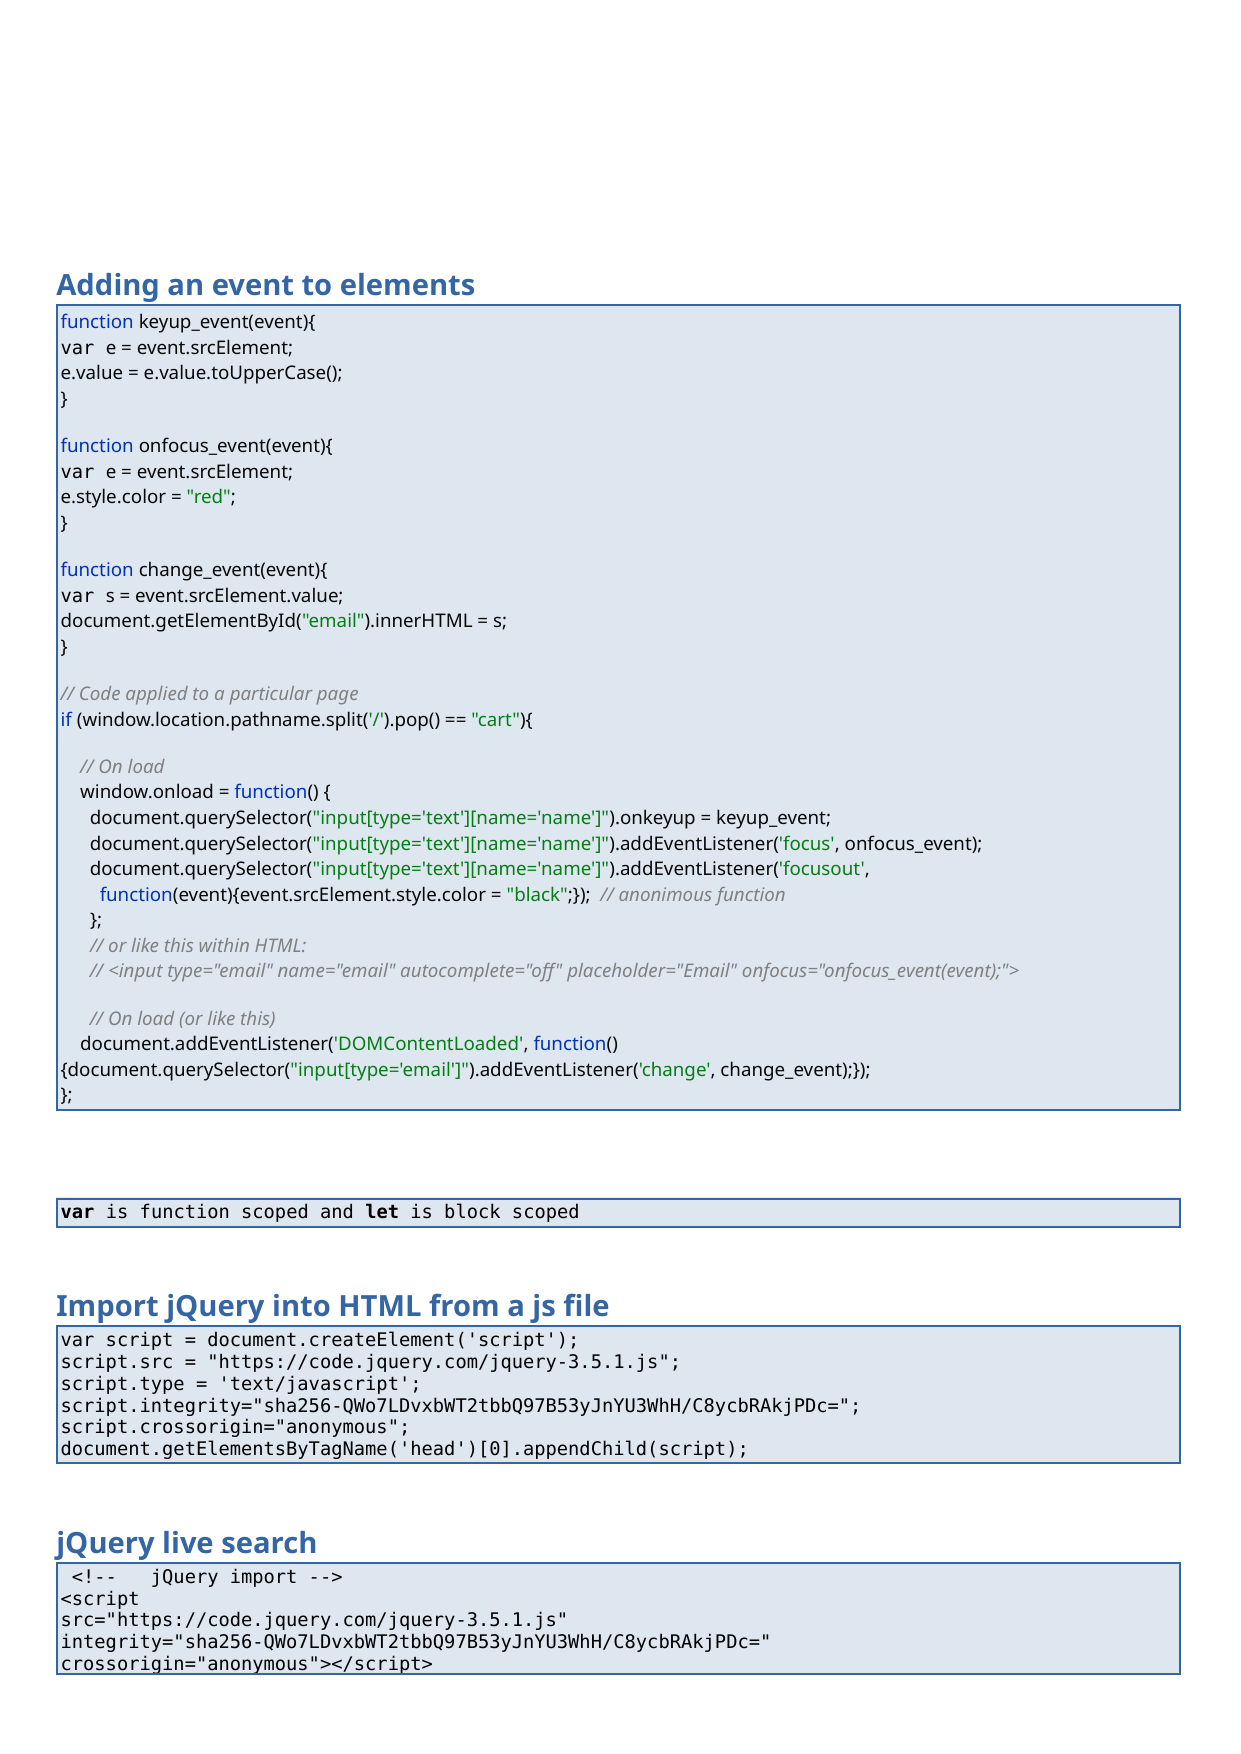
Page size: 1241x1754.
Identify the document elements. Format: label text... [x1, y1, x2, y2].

text <!-- jQuery import --> [58, 1564, 1179, 1583]
text crossorigin="anonymous"></script> [58, 1649, 1179, 1673]
text var is function scoped and let is block scoped [58, 1200, 1179, 1226]
title Import jQuery into HTML from a js file [56, 1285, 1181, 1325]
title jQuery live search [56, 1522, 1181, 1562]
text var script = document.createElement('script'); [58, 1327, 1179, 1347]
text integrity="sha256-QWo7LDvxbWT2tbbQ97B53yJnYU3WhH/C8ycbRAkjPDc=" [58, 1627, 1179, 1649]
title Adding an event to elements [56, 265, 1181, 304]
text script.crossorigin="anonymous"; [58, 1412, 1179, 1434]
text script.integrity="sha256-QWo7LDvxbWT2tbbQ97B53yJnYU3WhH/C8ycbRAkjPDc="; [58, 1390, 1179, 1412]
text <script [58, 1583, 1179, 1605]
text function keyup_event(event){ var e = event.srcElement; e.value = e.value.toUpperCase(); } function onfocus_event(event){ var e = event.srcElement; e.style.color = "red"; } function change_event(event){ var s = event.srcElement.value; document.getElementById("email").innerHTML = s; } // Code applied to a particular page if (window.location.pathname.split('/').pop() == "cart"){ // On load window.onload = function() { document.querySelector("input[type='text'][name='name']").onkeyup = keyup_event; document.querySelector("input[type='text'][name='name']").addEventListener('focus', onfocus_event); document.querySelector("input[type='text'][name='name']").addEventListener('focusout', function(event){event.srcElement.style.color = "black";}); // anonimous function }; // or like this within HTML: // <input type="email" name="email" autocomplete="off" placeholder="Email" onfocus="onfocus_event(event);"> // On load (or like this) document.addEventListener('DOMContentLoaded', function(){document.querySelector("input[type='email']").addEventListener('change', change_event);}); }; [58, 306, 1179, 1109]
text script.type = 'text/javascript'; [58, 1368, 1179, 1390]
text src="https://code.jquery.com/jquery-3.5.1.js" [58, 1605, 1179, 1627]
text document.getElementsByTagName('head')[0].appendChild(script); [58, 1434, 1179, 1462]
text script.src = "https://code.jquery.com/jquery-3.5.1.js"; [58, 1347, 1179, 1368]
